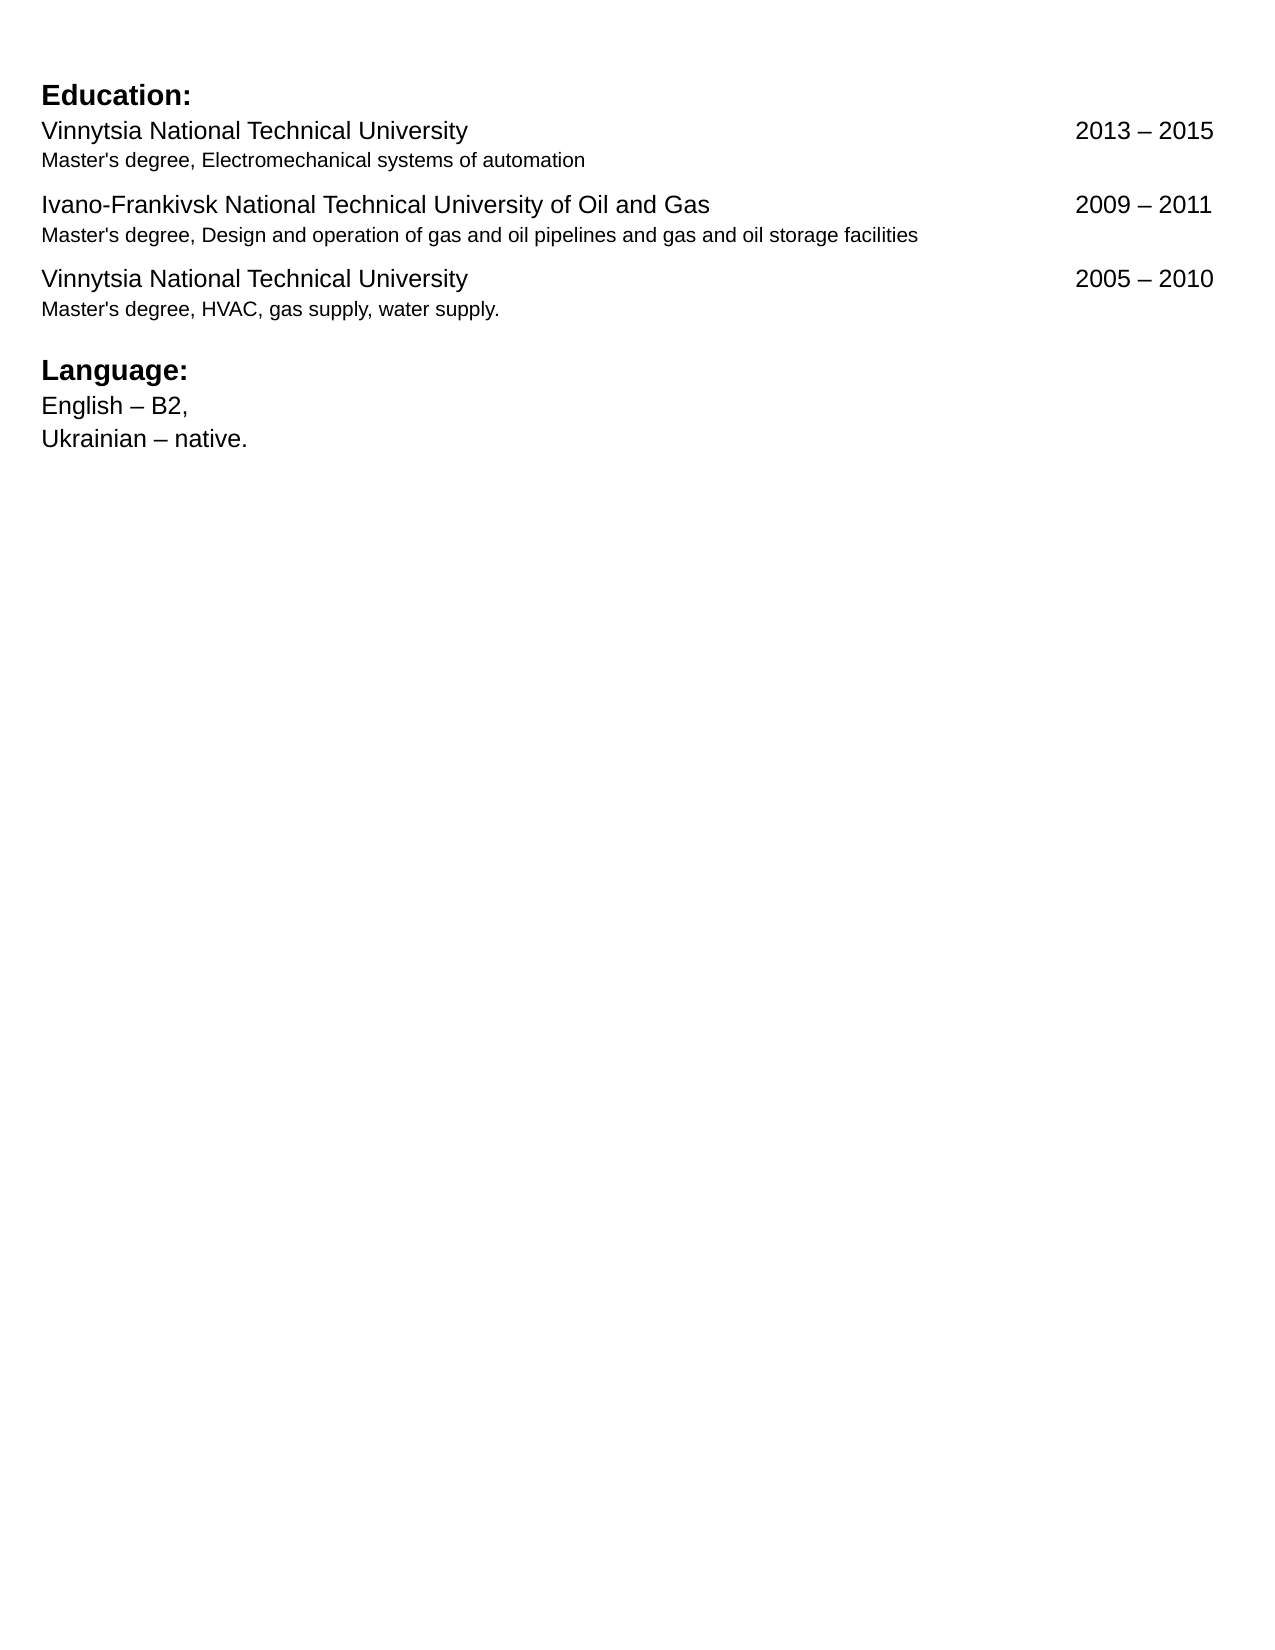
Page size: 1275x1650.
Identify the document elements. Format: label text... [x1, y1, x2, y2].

text Ivano-Frankivsk National Technical University of Oil and Gas 2009 – 2011 Master's degree, Design and operation of gas and oil pipelines and gas and oil storage facilities [41, 190, 1242, 246]
text Education: Vinnytsia National Technical University 2013 – 2015 Master's degree, Electromechanical systems of automation [41, 49, 1242, 172]
text Vinnytsia National Technical University 2005 – 2010 Master's degree, HVAC, gas supply, water supply. Language: English – B2, Ukrainian – native. [41, 264, 1242, 453]
